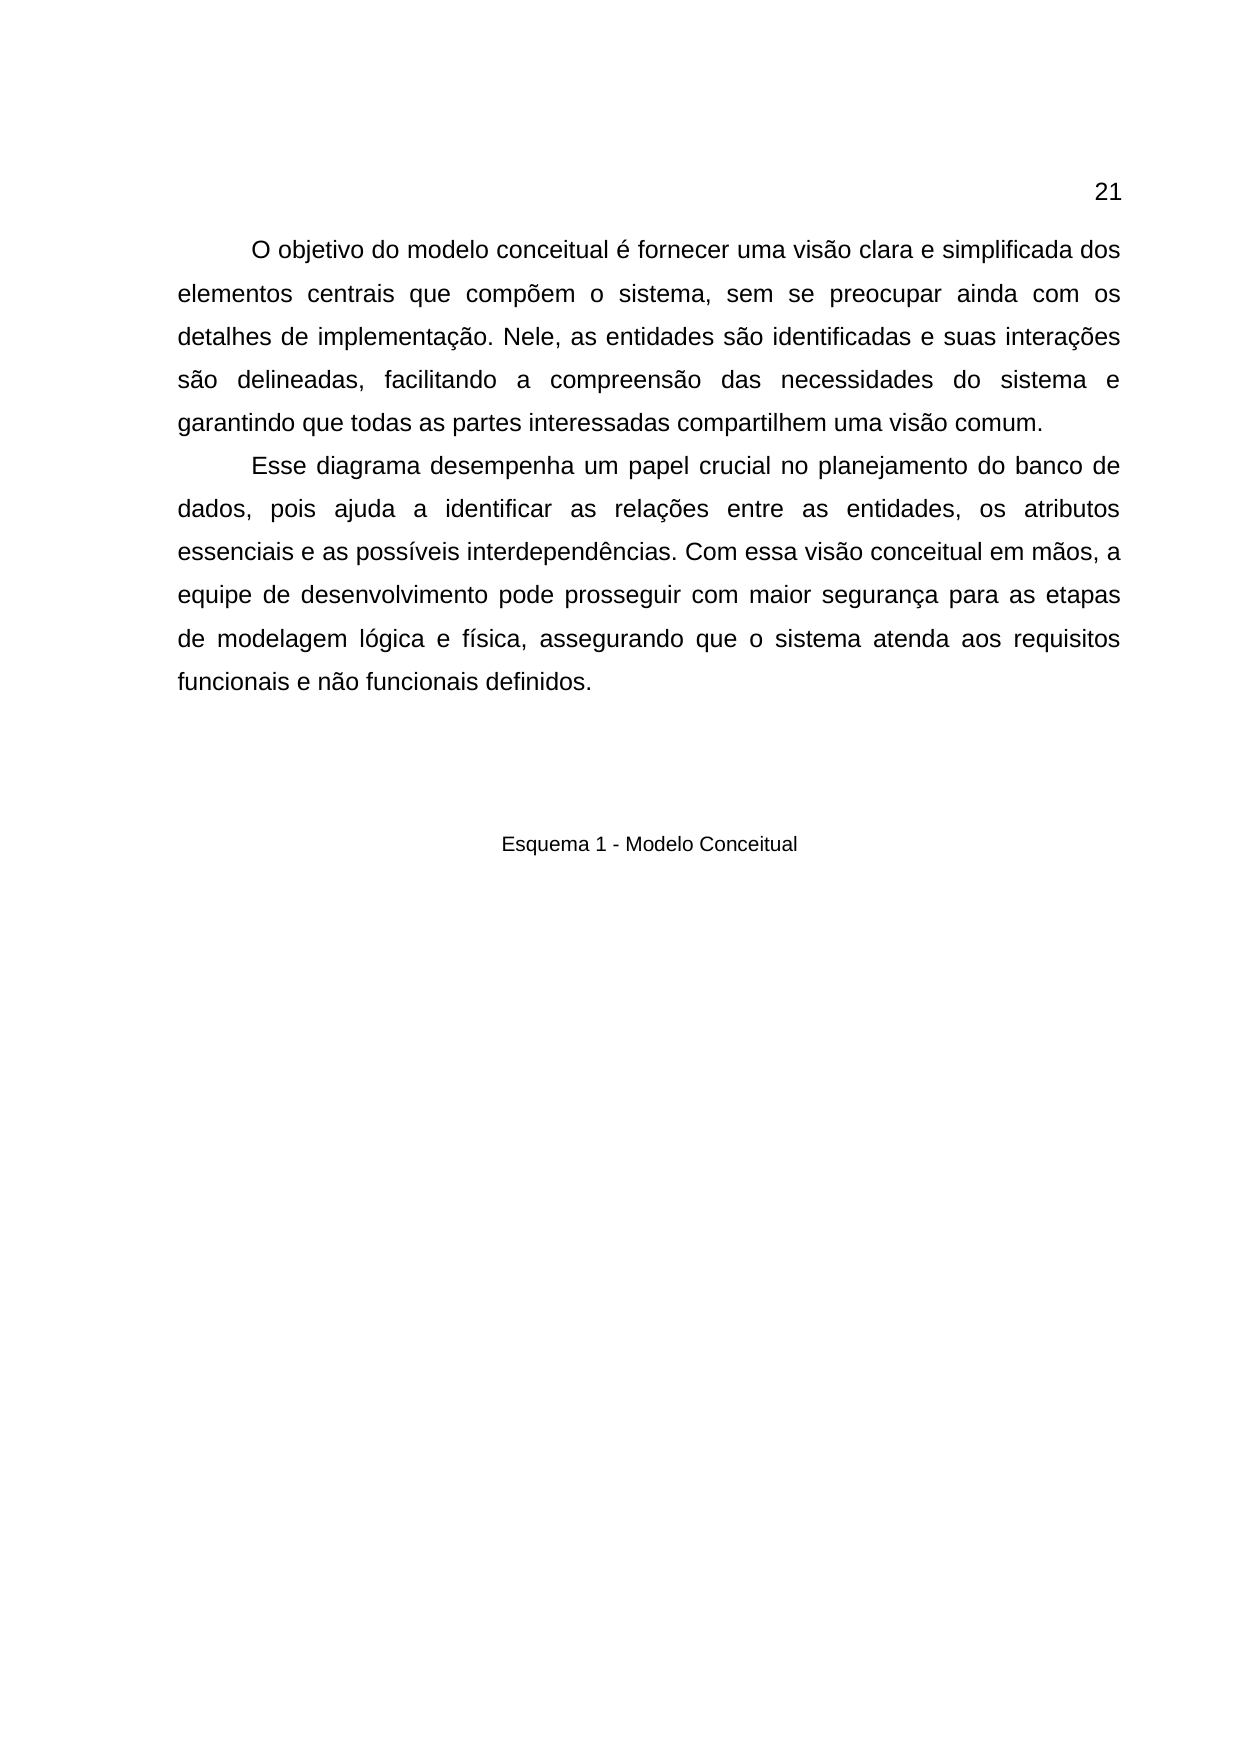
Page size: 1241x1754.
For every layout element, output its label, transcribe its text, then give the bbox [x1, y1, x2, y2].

text O objetivo do modelo conceitual é fornecer uma visão clara e simplificada dos elementos centrais que compõem o sistema, sem se preocupar ainda com os detalhes de implementação. Nele, as entidades são identificadas e suas interações são delineadas, facilitando a compreensão das necessidades do sistema e garantindo que todas as partes interessadas compartilhem uma visão comum. [177, 235, 1122, 437]
text Esse diagrama desempenha um papel crucial no planejamento do banco de dados, pois ajuda a identificar as relações entre as entidades, os atributos essenciais e as possíveis interdependências. Com essa visão conceitual em mãos, a equipe de desenvolvimento pode prosseguir com maior segurança para as etapas de modelagem lógica e física, assegurando que o sistema atenda aos requisitos funcionais e não funcionais definidos. [177, 451, 1122, 695]
text Esquema 1 - Modelo Conceitual [177, 832, 1122, 856]
